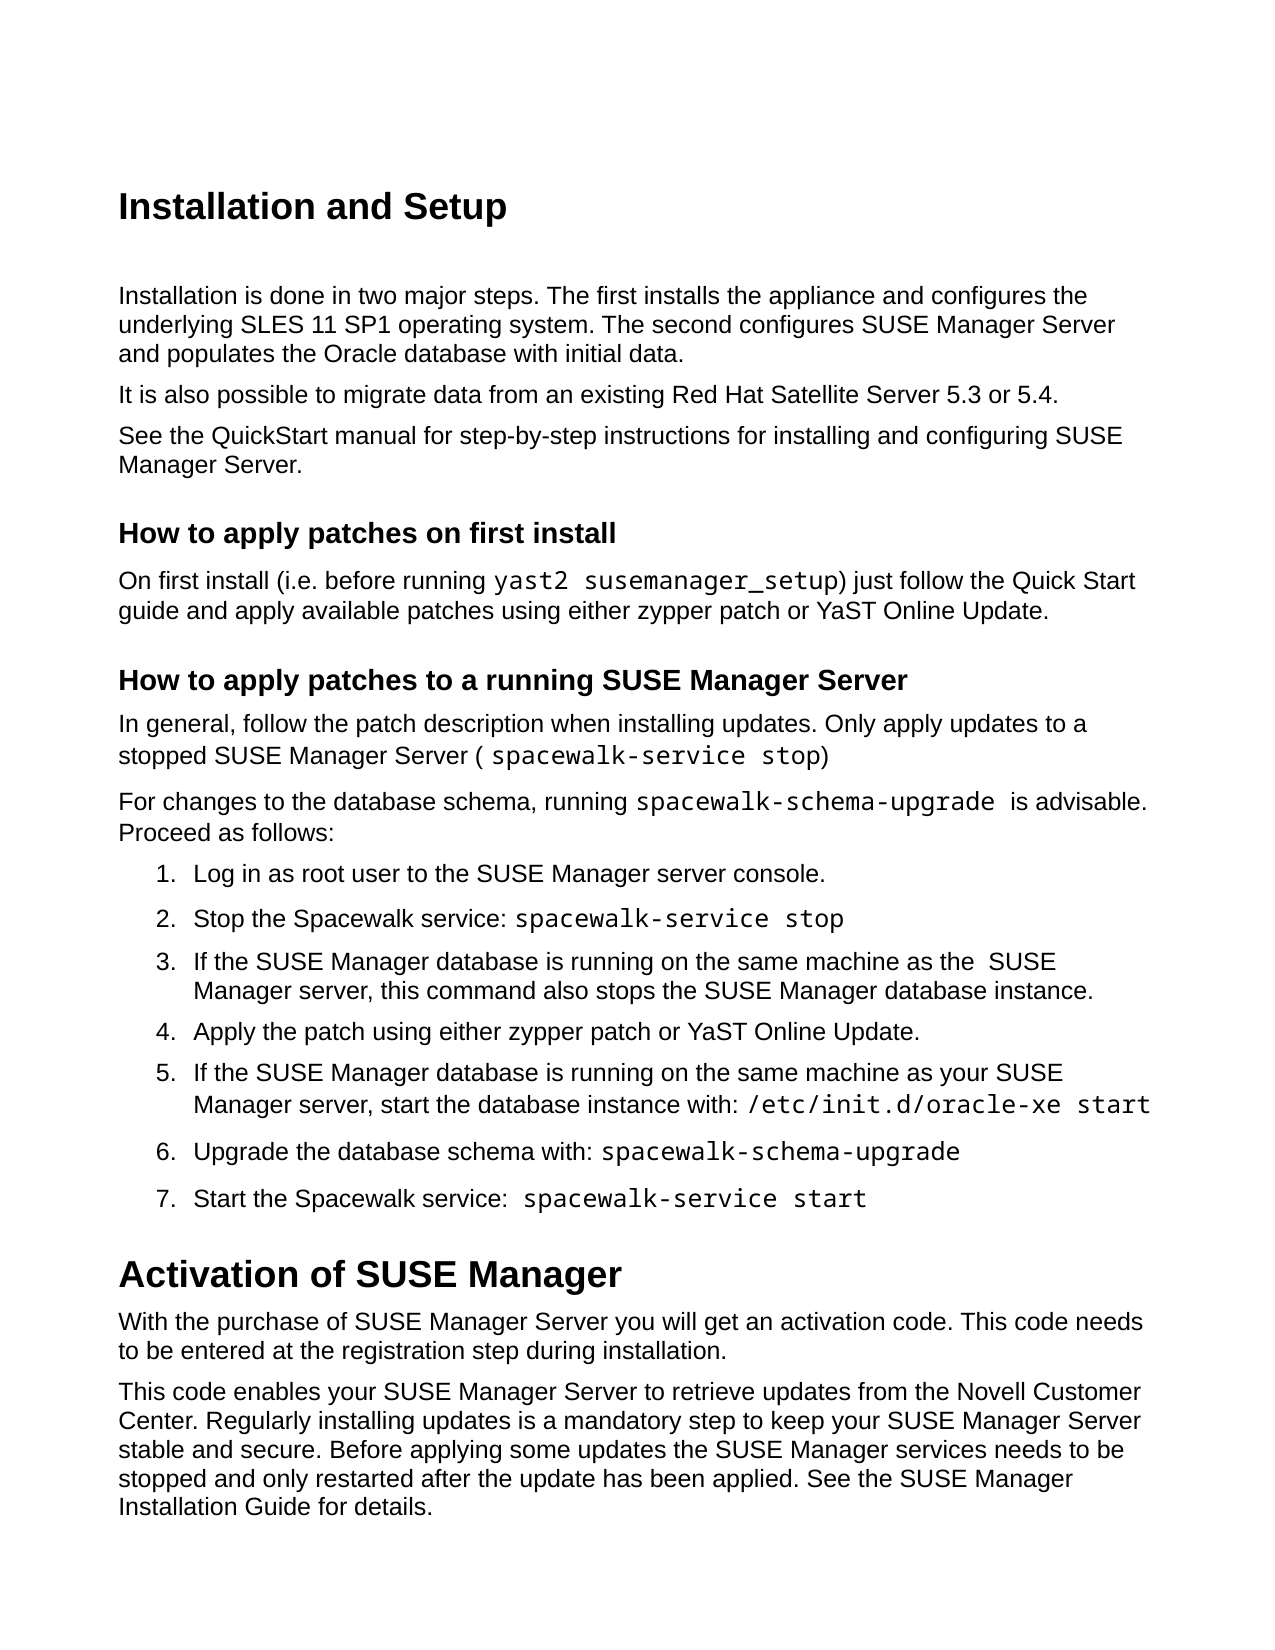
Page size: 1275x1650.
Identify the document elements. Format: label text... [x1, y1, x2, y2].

text With the purchase of SUSE Manager Server you will get an activation code. This code needs to be entered at the registration step during installation. [118, 1307, 1157, 1365]
text In general, follow the patch description when installing updates. Only apply updates to a stopped SUSE Manager Server ( spacewalk-service stop) [118, 709, 1157, 771]
list Apply the patch using either zypper patch or YaST Online Update. [156, 1017, 1157, 1046]
text On first install (i.e. before running yast2 susemanager_setup) just follow the Quick Start guide and apply available patches using either zypper patch or YaST Online Update. [118, 562, 1157, 625]
text Installation is done in two major steps. The first installs the appliance and configures the underlying SLES 11 SP1 operating system. The second configures SUSE Manager Server and populates the Oracle database with initial data. [118, 281, 1157, 367]
list Stop the Spacewalk service: spacewalk-service stop [156, 901, 1157, 934]
text For changes to the database schema, running spacewalk-schema-upgrade is advisable. Proceed as follows: [118, 784, 1157, 847]
subtitle How to apply patches to a running SUSE Manager Server [118, 663, 1157, 696]
list Log in as root user to the SUSE Manager server console. [156, 859, 1157, 888]
list If the SUSE Manager database is running on the same machine as your SUSE Manager server, start the database instance with: /etc/init.d/oracle-xe start [156, 1058, 1157, 1121]
text This code enables your SUSE Manager Server to retrieve updates from the Novell Customer Center. Regularly installing updates is a mandatory step to keep your SUSE Manager Server stable and secure. Before applying some updates the SUSE Manager services needs to be stopped and only restarted after the update has been applied. See the SUSE Manager Installation Guide for details. [118, 1377, 1157, 1521]
subtitle Activation of SUSE Manager [118, 1252, 1157, 1295]
list If the SUSE Manager database is running on the same machine as the SUSE Manager server, this command also stops the SUSE Manager database instance. [156, 947, 1157, 1004]
list Start the Spacewalk service: spacewalk-service start [156, 1180, 1157, 1214]
subtitle How to apply patches on first install [118, 516, 1157, 550]
subtitle Installation and Setup [118, 184, 1157, 227]
list Upgrade the database schema with: spacewalk-schema-upgrade [156, 1134, 1157, 1168]
